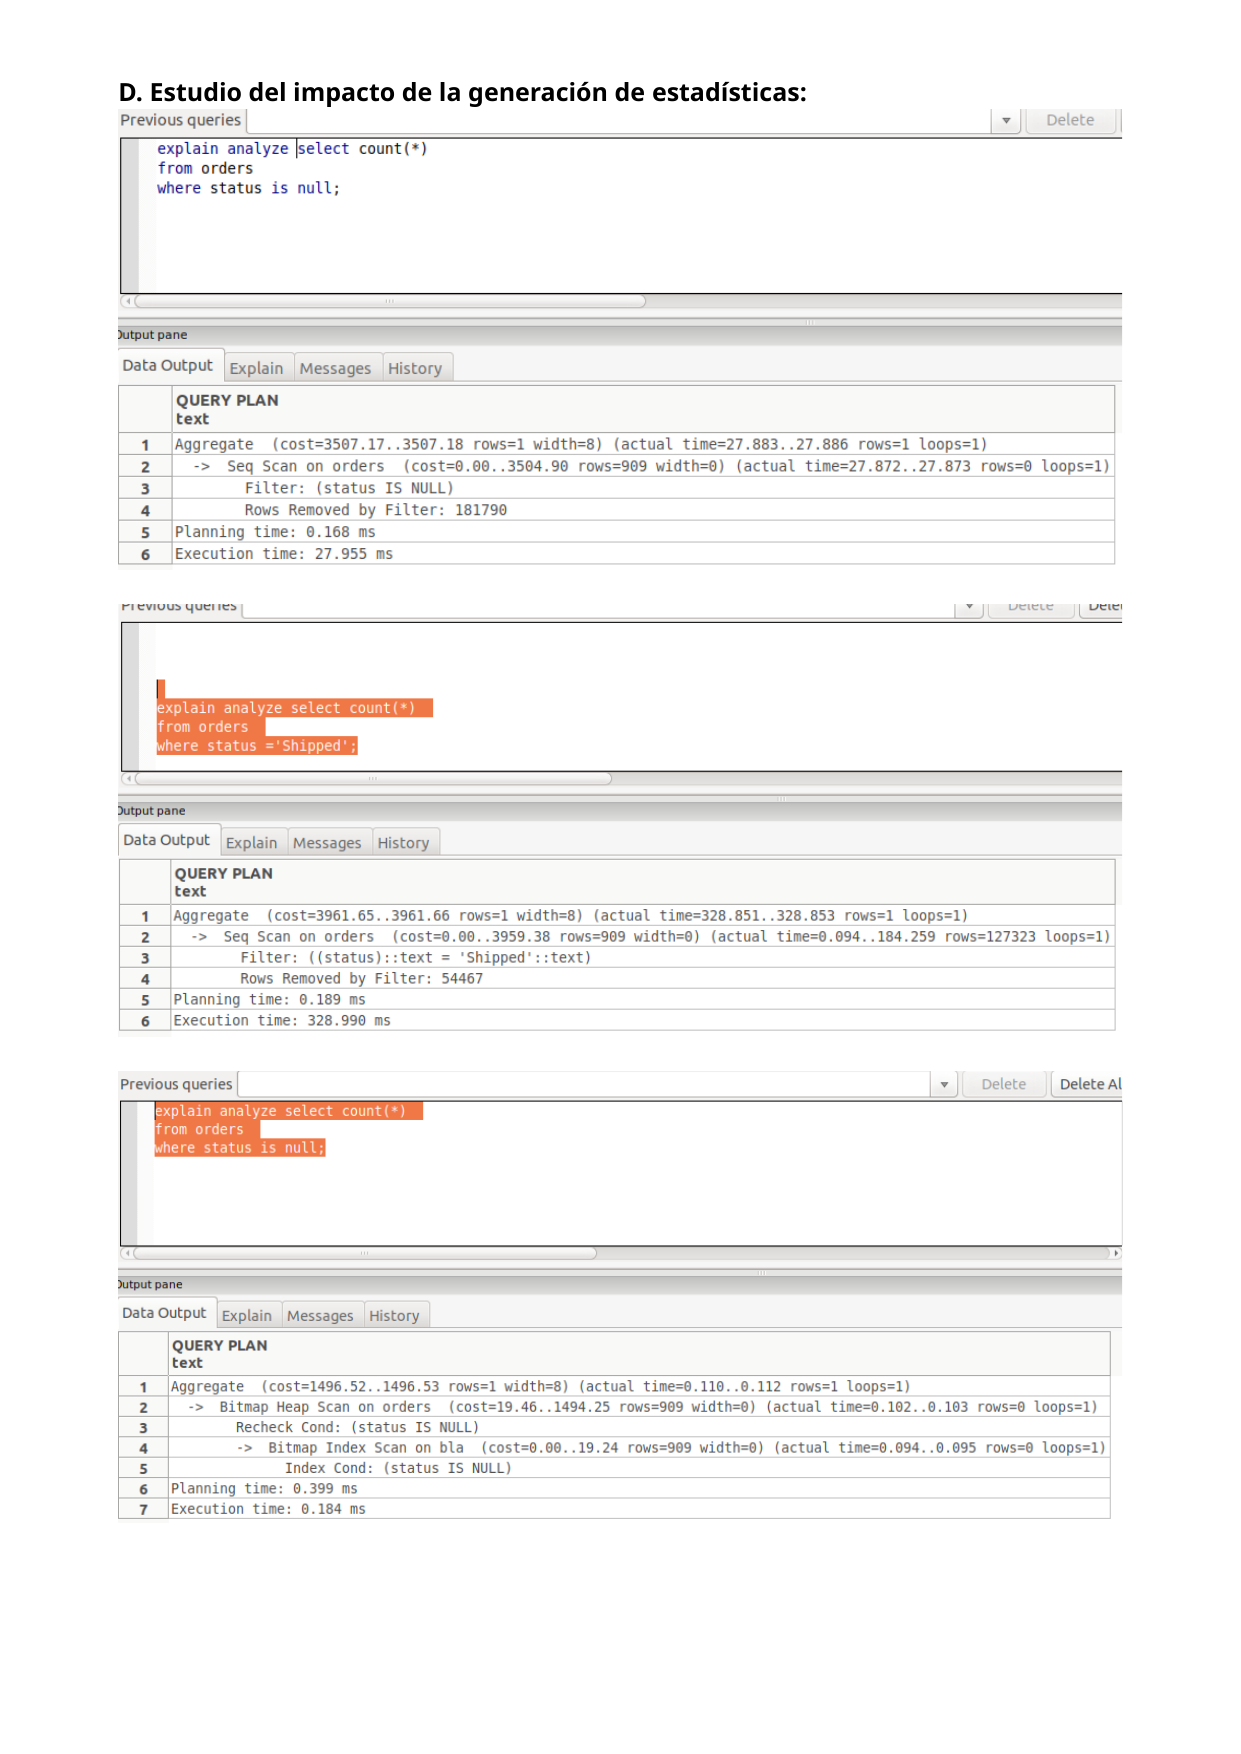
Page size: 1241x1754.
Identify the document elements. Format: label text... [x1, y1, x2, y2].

picture [118, 604, 1123, 1037]
picture [118, 109, 1123, 570]
picture [118, 1071, 1123, 1523]
text D. Estudio del impacto de la generación de estadísticas: [118, 75, 1122, 109]
